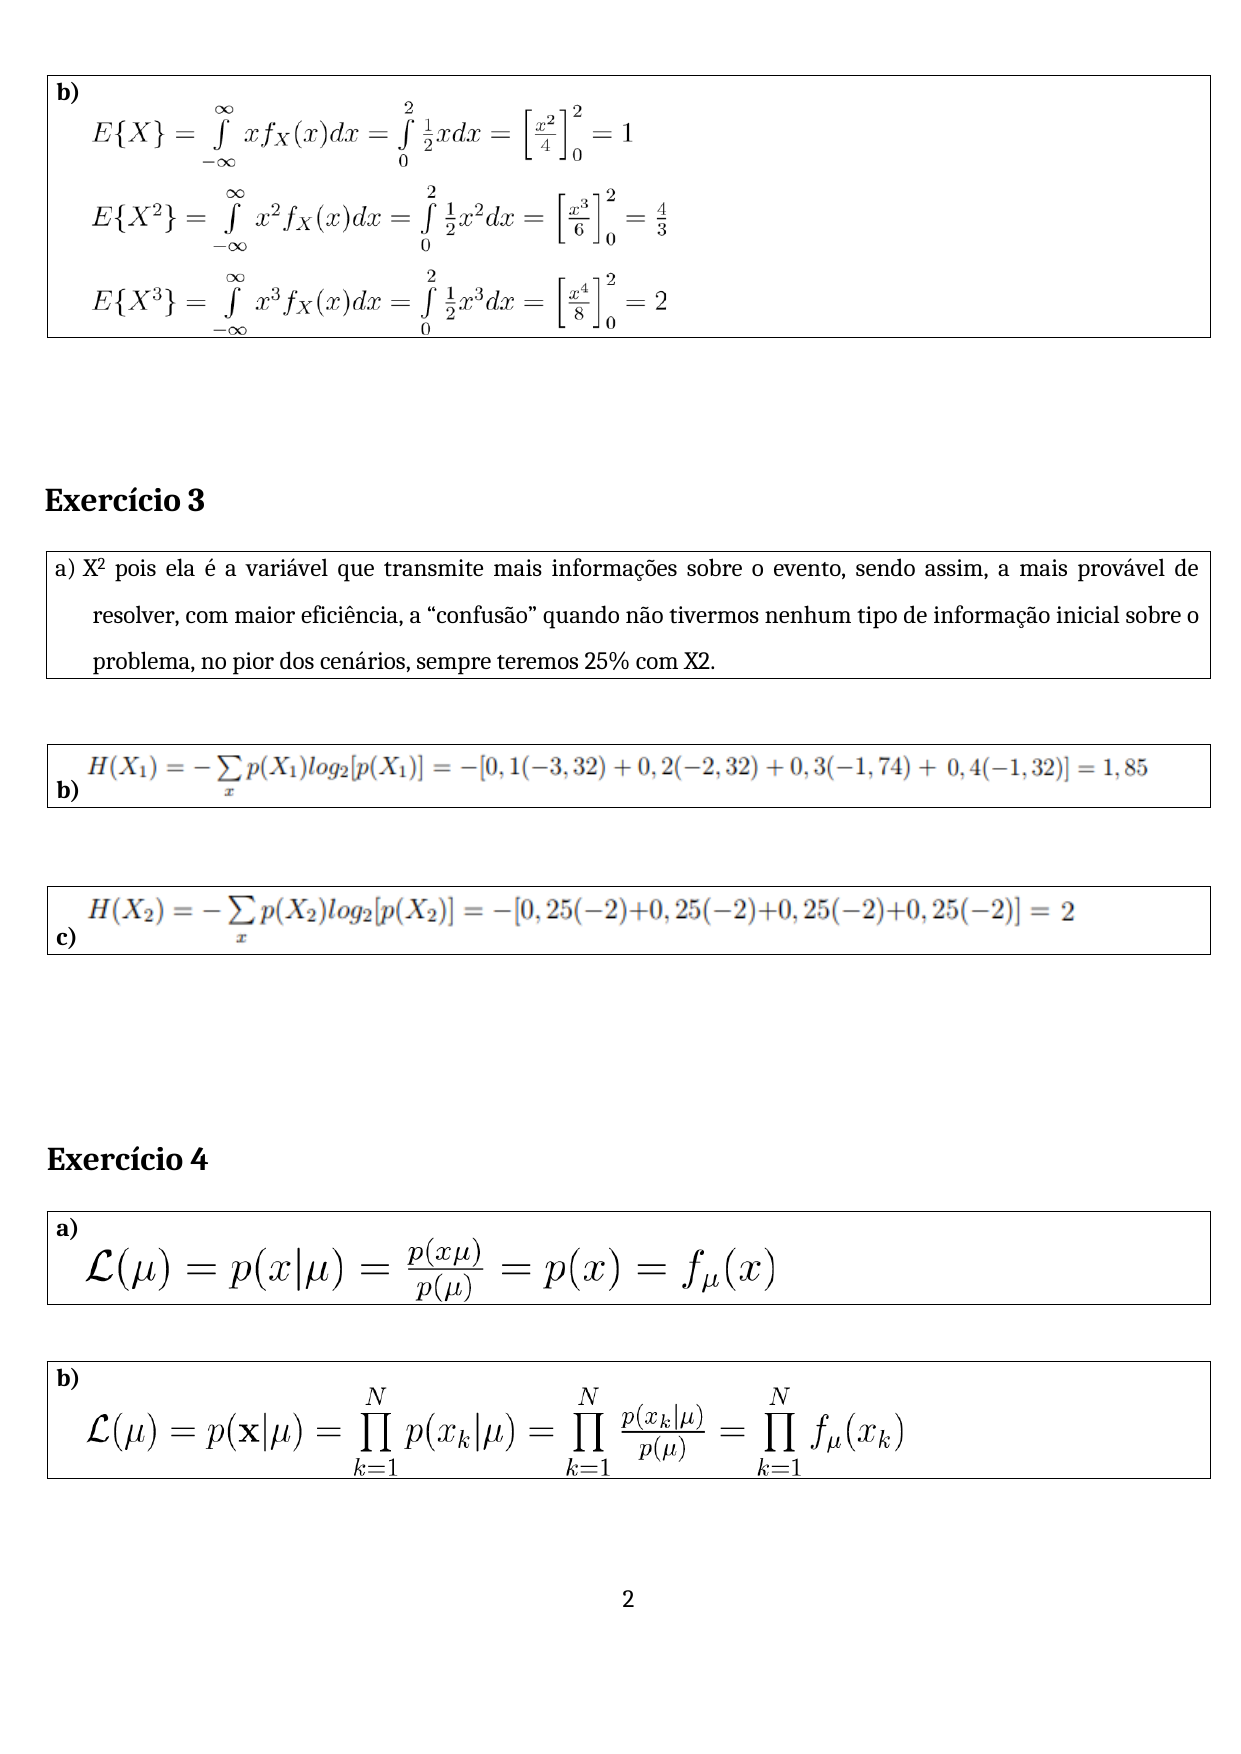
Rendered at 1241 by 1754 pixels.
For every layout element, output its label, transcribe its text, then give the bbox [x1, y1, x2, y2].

text Exercício 4 [47, 1141, 1211, 1179]
text c) [48, 887, 1210, 954]
text b) [48, 76, 1210, 337]
text b) [48, 1362, 1210, 1478]
text a) [48, 1212, 1210, 1304]
text b) [48, 745, 1210, 807]
text Exercício 3 [44, 481, 1211, 519]
list X2 pois ela é a variável que transmite mais informações sobre o evento, sendo assim, a mais provável de resolver, com maior eficiência, a “confusão” quando não tivermos nenhum tipo de informação inicial sobre o problema, no pior dos cenários, sempre teremos 25% com X2. [47, 552, 1210, 678]
